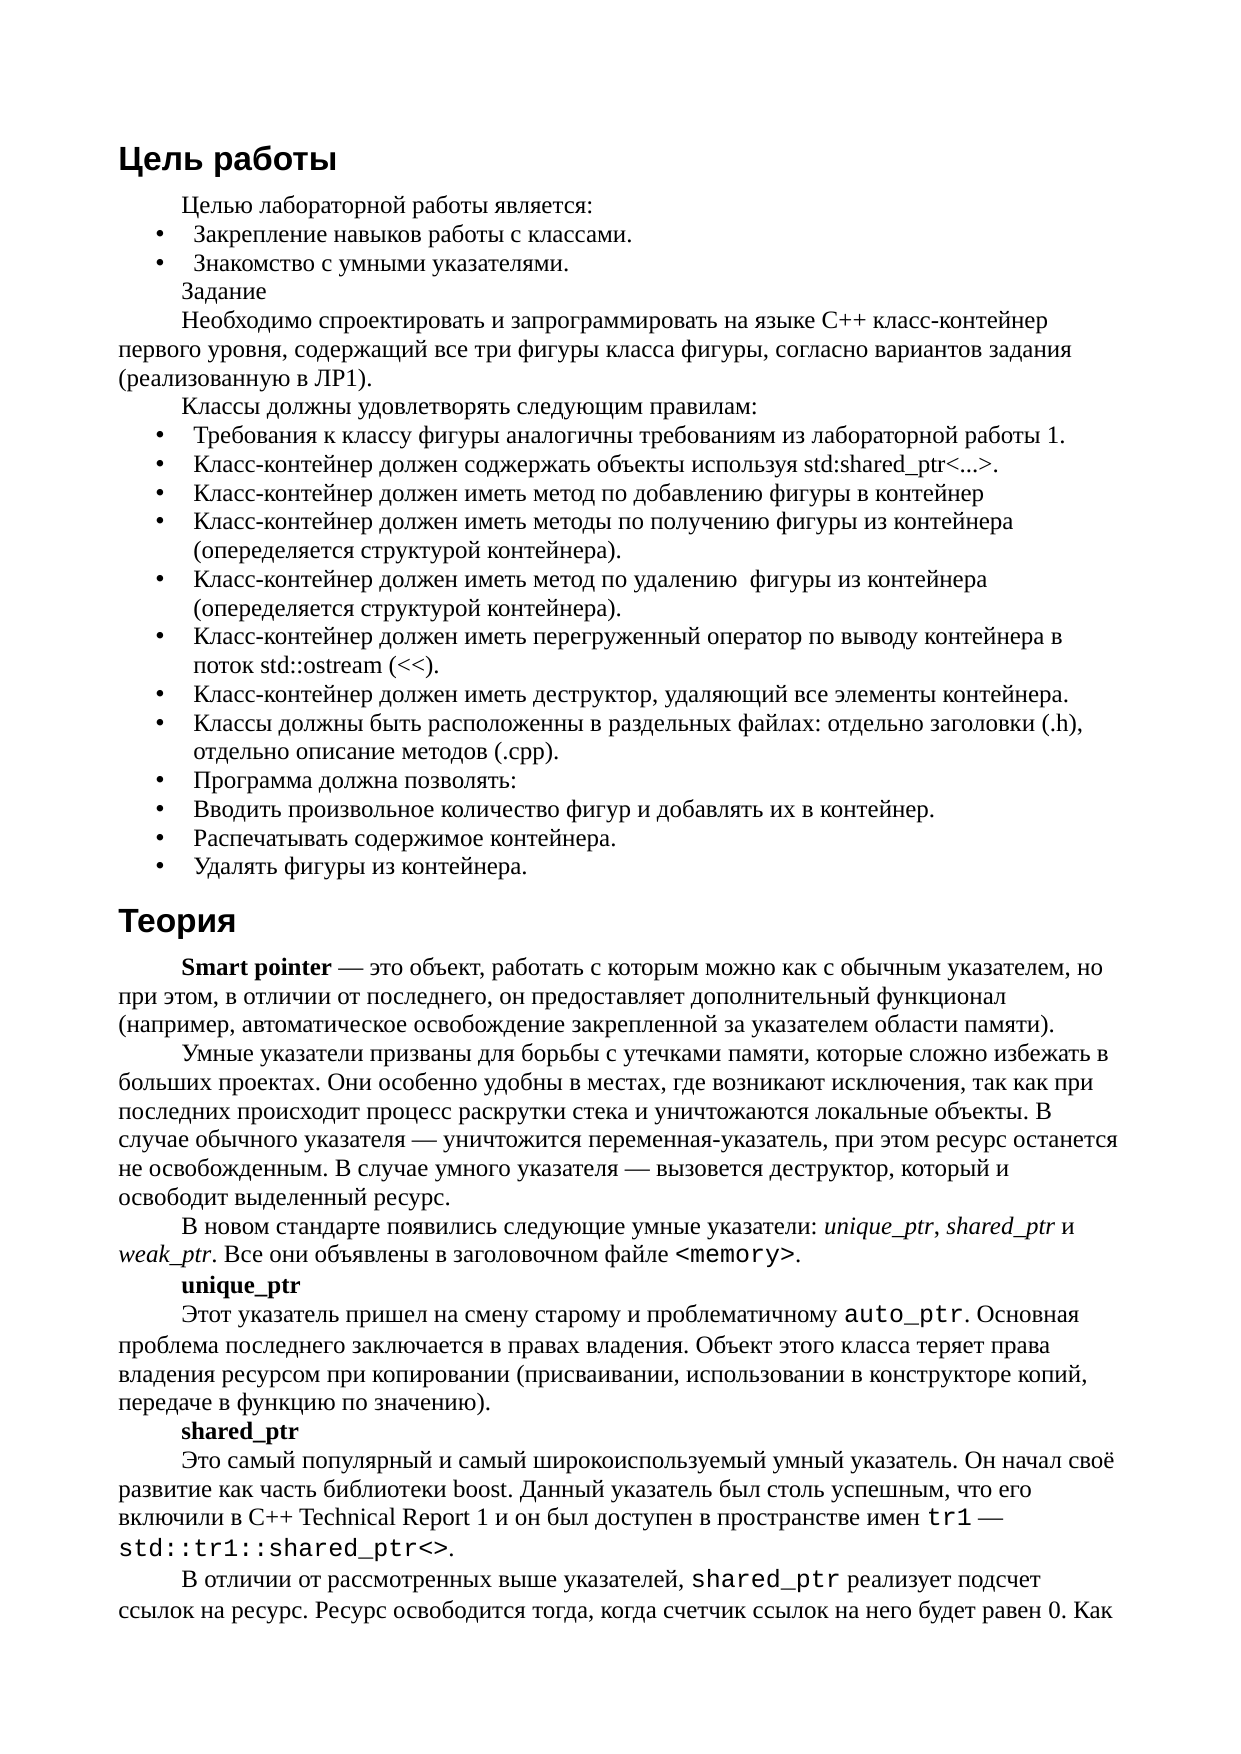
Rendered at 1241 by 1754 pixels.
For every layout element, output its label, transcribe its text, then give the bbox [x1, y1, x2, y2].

list Знакомство с умными указателями. [156, 248, 1122, 276]
text Целью лабораторной работы является: [118, 190, 1122, 219]
list Класс-контейнер должен иметь деструктор, удаляющий все элементы контейнера. [156, 679, 1122, 708]
text Умные указатели призваны для борьбы с утечками памяти, которые сложно избежать в больших проектах. Они особенно удобны в местах, где возникают исключения, так как при последних происходит процесс раскрутки стека и уничтожаются локальные объекты. В случае обычного указателя — уничтожится переменная-указатель, при этом ресурс останется не освобожденным. В случае умного указателя — вызовется деструктор, который и освободит выделенный ресурс. [118, 1038, 1122, 1211]
text В отличии от рассмотренных выше указателей, shared_ptr реализует подсчет ссылок на ресурс. Ресурс освободится тогда, когда счетчик ссылок на него будет равен 0. Как [118, 1564, 1122, 1624]
text Этот указатель пришел на смену старому и проблематичному auto_ptr. Основная проблема последнего заключается в правах владения. Объект этого класса теряет права владения ресурсом при копировании (присваивании, использовании в конструкторе копий, передаче в функцию по значению). [118, 1299, 1122, 1416]
subtitle Цель работы [118, 139, 1122, 178]
list Закрепление навыков работы с классами. [156, 219, 1122, 248]
list Программа должна позволять: [156, 765, 1122, 794]
text Задание [118, 276, 1122, 305]
text Необходимо спроектировать и запрограммировать на языке C++ класс-контейнер первого уровня, содержащий все три фигуры класса фигуры, согласно вариантов задания (реализованную в ЛР1). [118, 305, 1122, 391]
text shared_ptr [118, 1416, 1122, 1445]
text unique_ptr [118, 1270, 1122, 1299]
list Распечатывать содержимое контейнера. [156, 823, 1122, 851]
list Требования к классу фигуры аналогичны требованиям из лабораторной работы 1. [156, 420, 1122, 449]
list Классы должны быть расположенны в раздельных файлах: отдельно заголовки (.h), отдельно описание методов (.cpp). [156, 708, 1122, 765]
list Класс-контейнер должен иметь метод по добавлению фигуры в контейнер [156, 478, 1122, 506]
list Удалять фигуры из контейнера. [156, 851, 1122, 880]
list Класс-контейнер должен иметь методы по получению фигуры из контейнера (опеределяется структурой контейнера). [156, 506, 1122, 564]
text Smart pointer — это объект, работать с которым можно как с обычным указателем, но при этом, в отличии от последнего, он предоставляет дополнительный функционал (например, автоматическое освобождение закрепленной за указателем области памяти). [118, 952, 1122, 1038]
text Классы должны удовлетворять следующим правилам: [118, 391, 1122, 420]
list Вводить произвольное количество фигур и добавлять их в контейнер. [156, 794, 1122, 823]
list Класс-контейнер должен соджержать объекты используя std:shared_ptr<...>. [156, 449, 1122, 478]
text В новом стандарте появились следующие умные указатели: unique_ptr, shared_ptr и weak_ptr. Все они объявлены в заголовочном файле <memory>. [118, 1211, 1122, 1270]
list Класс-контейнер должен иметь перегруженный оператор по выводу контейнера в поток std::ostream (<<). [156, 621, 1122, 679]
list Класс-контейнер должен иметь метод по удалению фигуры из контейнера (опеределяется структурой контейнера). [156, 564, 1122, 621]
subtitle Теория [118, 901, 1122, 939]
text Это самый популярный и самый широкоиспользуемый умный указатель. Он начал своё развитие как часть библиотеки boost. Данный указатель был столь успешным, что его включили в C++ Technical Report 1 и он был доступен в пространстве имен tr1 — std::tr1::shared_ptr<>. [118, 1445, 1122, 1564]
